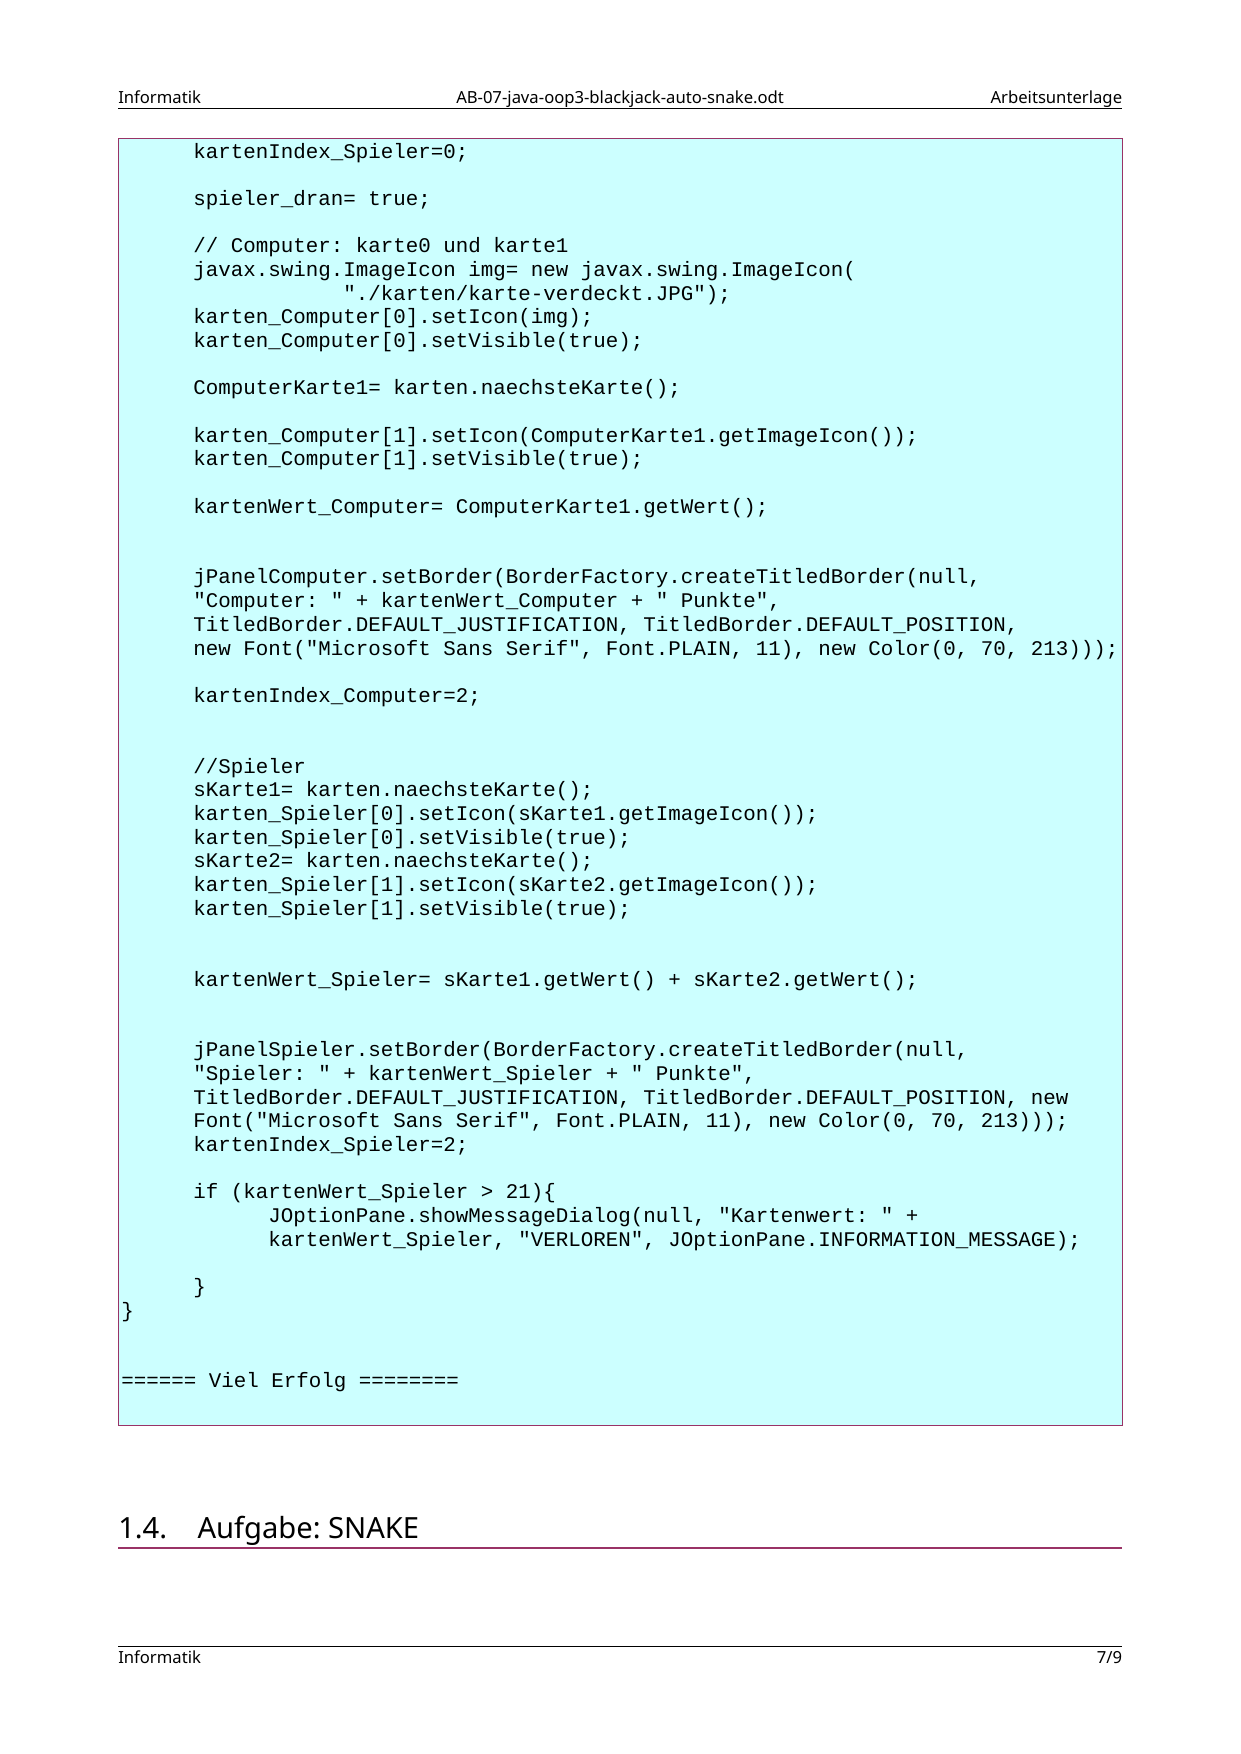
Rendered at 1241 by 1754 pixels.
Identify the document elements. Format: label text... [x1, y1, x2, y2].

text new Font("Microsoft Sans Serif", Font.PLAIN, 11), new Color(0, 70, 213))); [119, 634, 1122, 658]
text // Computer: karte0 und karte1 [119, 232, 1122, 256]
text kartenIndex_Spieler=0; [119, 139, 1122, 162]
text jPanelSpieler.setBorder(BorderFactory.createTitledBorder(null, [119, 1013, 1122, 1060]
text TitledBorder.DEFAULT_JUSTIFICATION, TitledBorder.DEFAULT_POSITION, [119, 611, 1122, 634]
text "./karten/karte-verdeckt.JPG"); [119, 280, 1122, 303]
text } [119, 1273, 1122, 1297]
text karten_Computer[0].setIcon(img); [119, 303, 1122, 327]
text JOptionPane.showMessageDialog(null, "Kartenwert: " + [119, 1202, 1122, 1226]
text sKarte1= karten.naechsteKarte(); [119, 776, 1122, 800]
text kartenWert_Spieler= sKarte1.getWert() + sKarte2.getWert(); [119, 966, 1122, 989]
text spieler_dran= true; [119, 185, 1122, 209]
text "Spieler: " + kartenWert_Spieler + " Punkte", [119, 1060, 1122, 1084]
text ComputerKarte1= karten.naechsteKarte(); [119, 374, 1122, 398]
text if (kartenWert_Spieler > 21){ [119, 1178, 1122, 1202]
text karten_Computer[1].setVisible(true); [119, 445, 1122, 469]
text karten_Spieler[0].setIcon(sKarte1.getImageIcon()); [119, 800, 1122, 824]
text TitledBorder.DEFAULT_JUSTIFICATION, TitledBorder.DEFAULT_POSITION, new [119, 1084, 1122, 1107]
text karten_Spieler[1].setIcon(sKarte2.getImageIcon()); [119, 871, 1122, 894]
text kartenWert_Spieler, "VERLOREN", JOptionPane.INFORMATION_MESSAGE); [119, 1226, 1122, 1249]
text kartenIndex_Spieler=2; [119, 1131, 1122, 1155]
text karten_Spieler[0].setVisible(true); [119, 824, 1122, 847]
text jPanelComputer.setBorder(BorderFactory.createTitledBorder(null, [119, 540, 1122, 587]
text //Spieler [119, 753, 1122, 776]
text "Computer: " + kartenWert_Computer + " Punkte", [119, 587, 1122, 611]
subtitle Aufgabe: SNAKE [118, 1507, 1122, 1547]
text karten_Computer[0].setVisible(true); [119, 327, 1122, 351]
text } ====== Viel Erfolg ======== [119, 1297, 1122, 1425]
text kartenIndex_Computer=2; [119, 682, 1122, 705]
text karten_Spieler[1].setVisible(true); [119, 894, 1122, 918]
text javax.swing.ImageIcon img= new javax.swing.ImageIcon( [119, 256, 1122, 280]
text sKarte2= karten.naechsteKarte(); [119, 847, 1122, 871]
text Font("Microsoft Sans Serif", Font.PLAIN, 11), new Color(0, 70, 213))); [119, 1107, 1122, 1131]
text kartenWert_Computer= ComputerKarte1.getWert(); [119, 493, 1122, 516]
text karten_Computer[1].setIcon(ComputerKarte1.getImageIcon()); [119, 398, 1122, 445]
